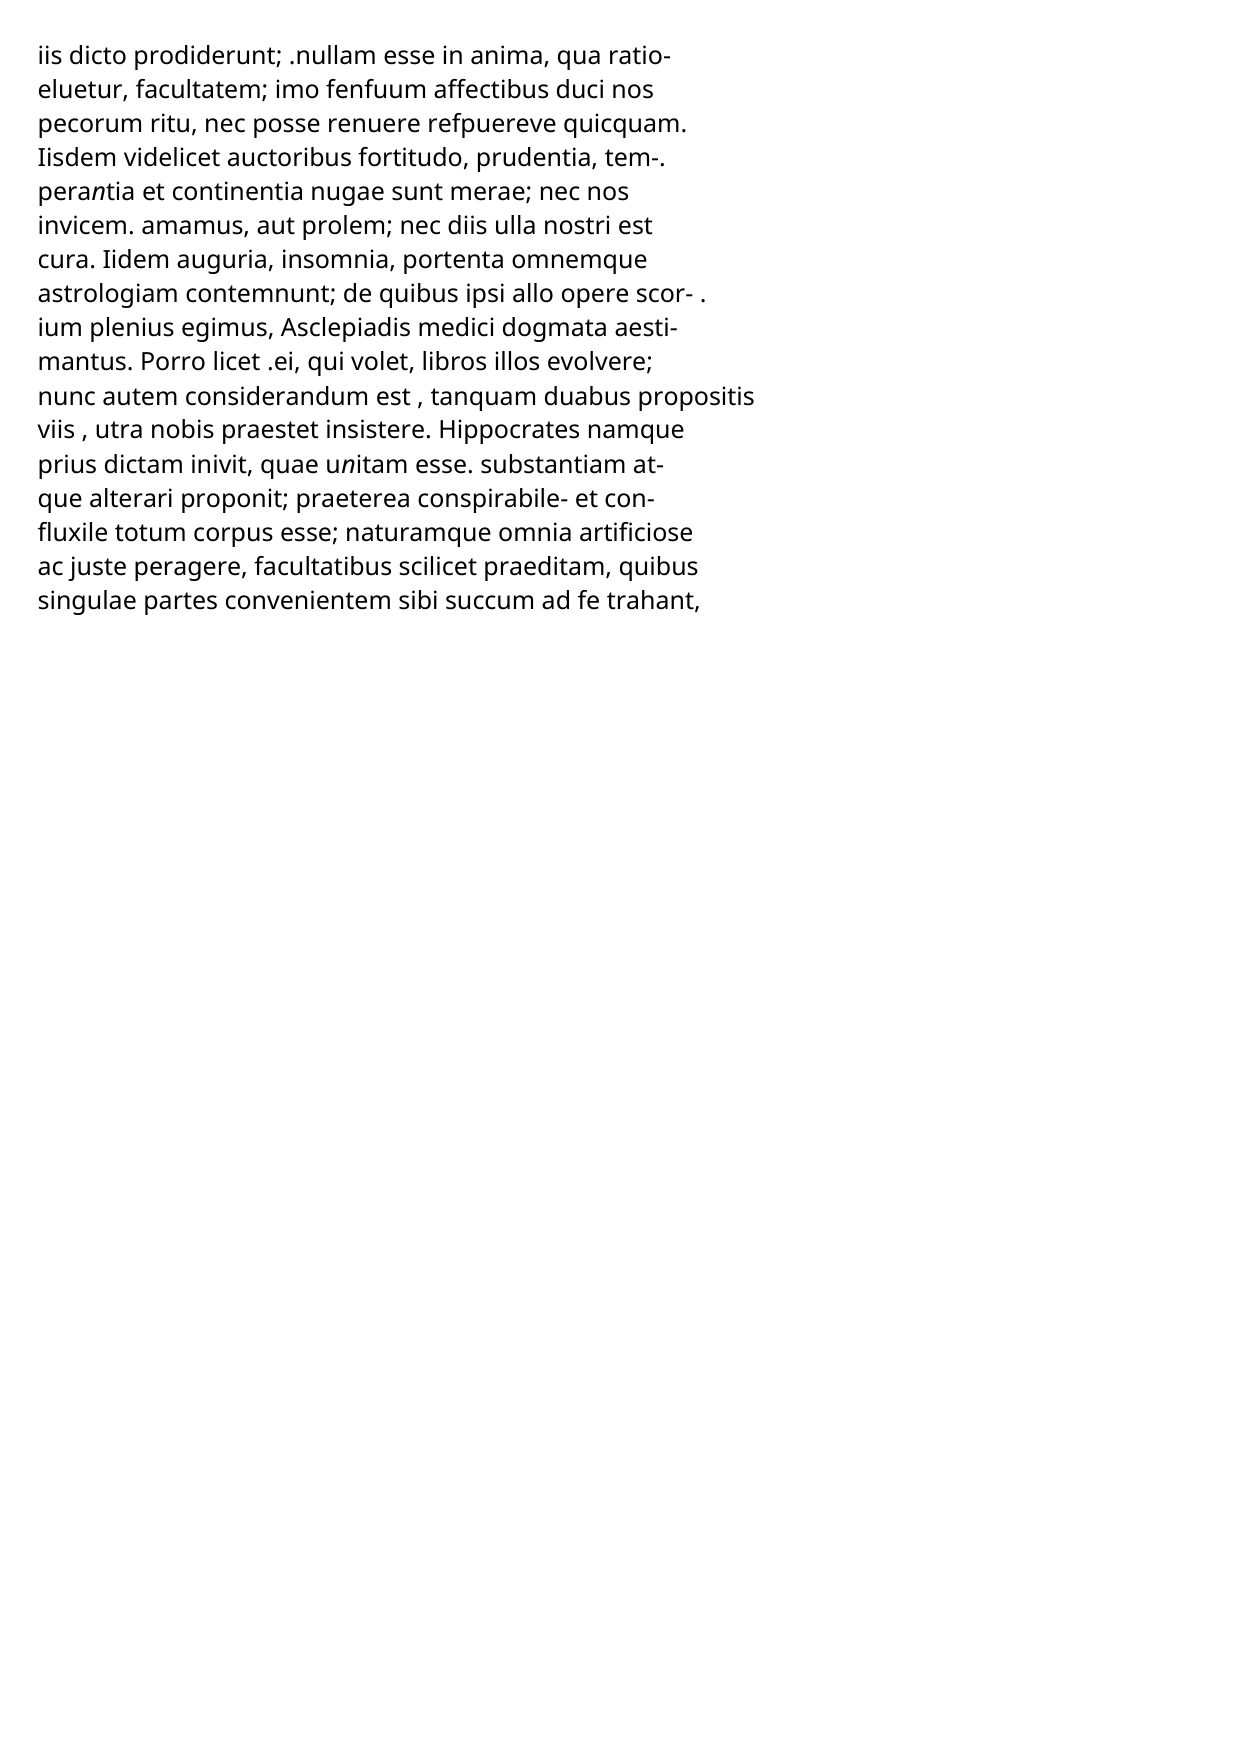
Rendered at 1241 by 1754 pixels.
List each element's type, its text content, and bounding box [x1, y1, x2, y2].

text iis dicto prodiderunt; .nullam esse in anima, qua ratio- eluetur, facultatem; imo fenfuum affectibus duci nos pecorum ritu, nec posse renuere refpuereve quicquam. Iisdem videlicet auctoribus fortitudo, prudentia, tem-. perantia et continentia nugae sunt merae; nec nos invicem. amamus, aut prolem; nec diis ulla nostri est cura. Iidem auguria, insomnia, portenta omnemque astrologiam contemnunt; de quibus ipsi allo opere scor- . ium plenius egimus, Asclepiadis medici dogmata aesti- mantus. Porro licet .ei, qui volet, libros illos evolvere; nunc autem considerandum est , tanquam duabus propositis viis , utra nobis praestet insistere. Hippocrates namque prius dictam inivit, quae unitam esse. substantiam at- que alterari proponit; praeterea conspirabile- et con- fluxile totum corpus esse; naturamque omnia artificiose ac juste peragere, facultatibus scilicet praeditam, quibus singulae partes convenientem sibi succum ad fe trahant, [37, 37, 1203, 617]
